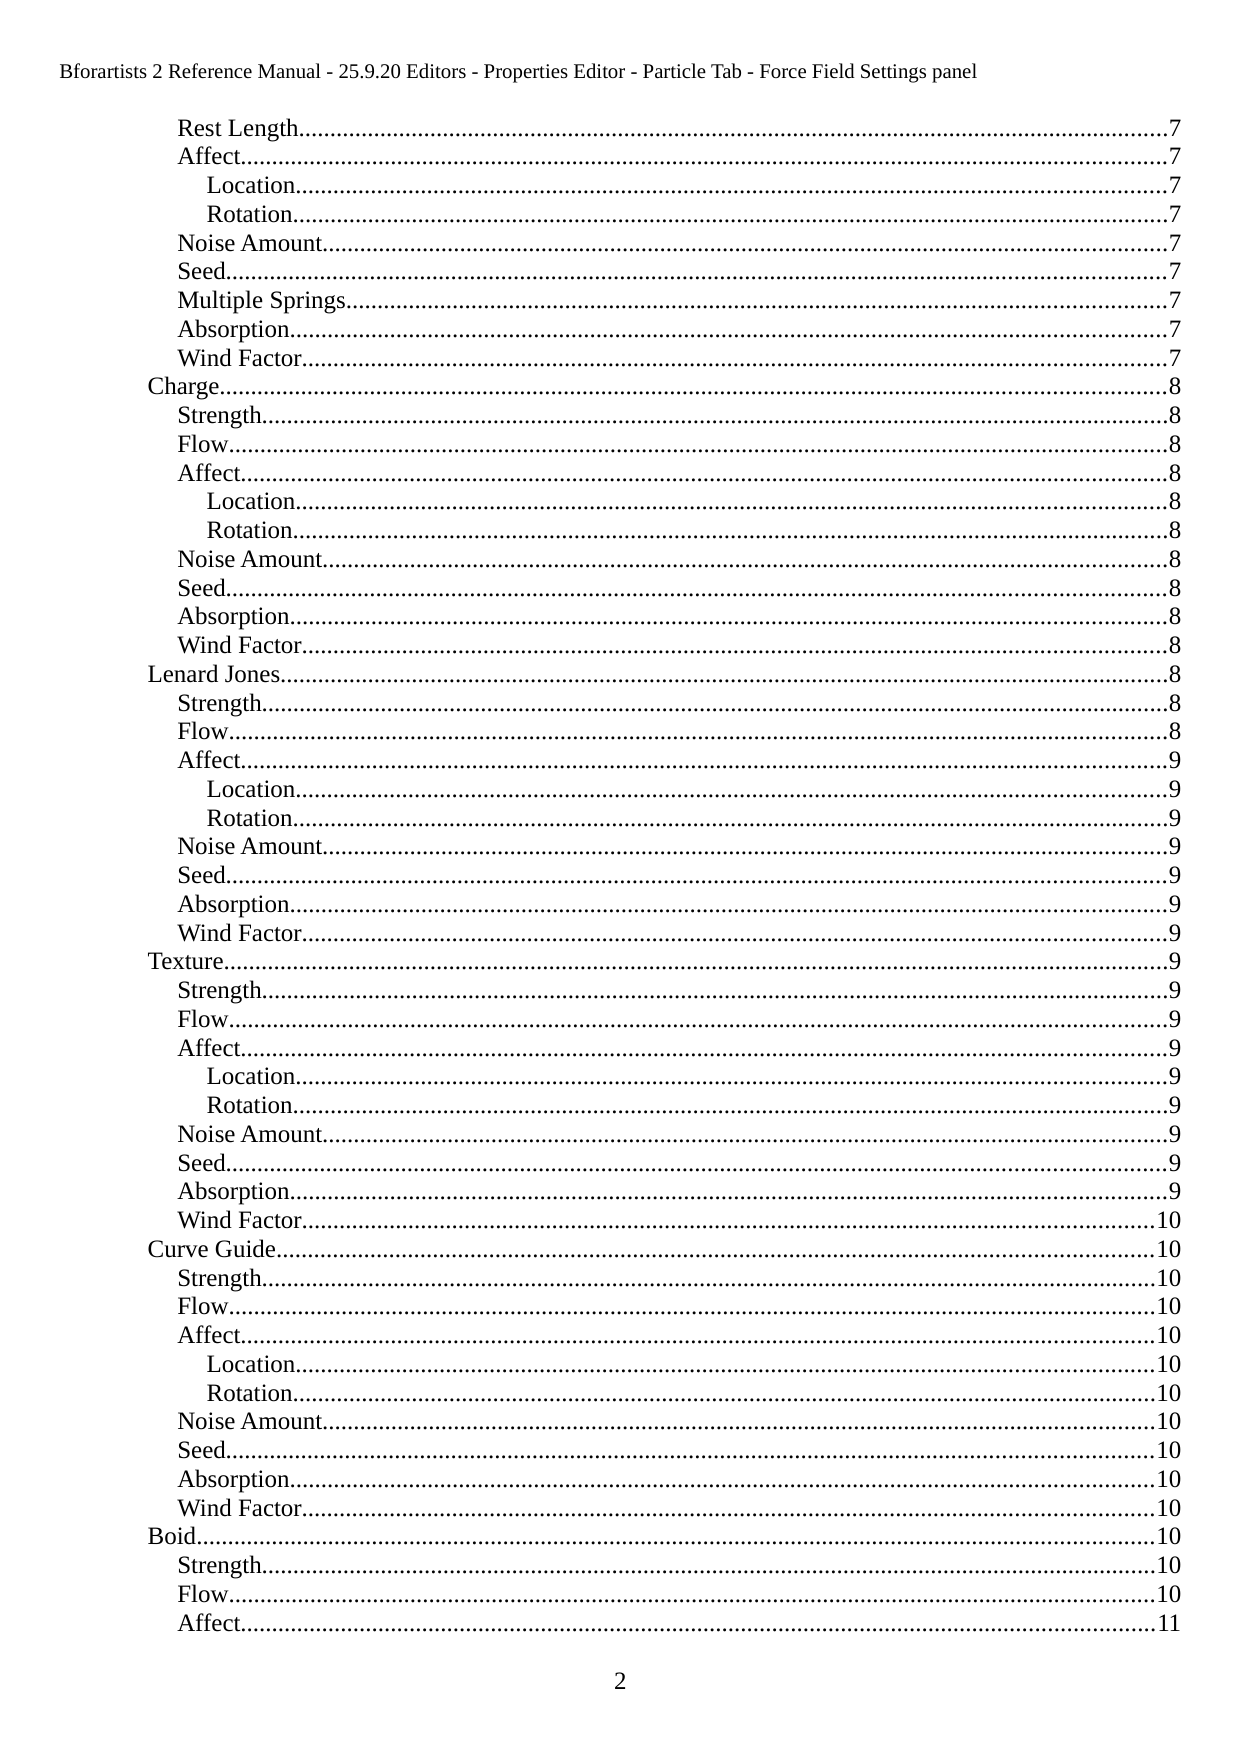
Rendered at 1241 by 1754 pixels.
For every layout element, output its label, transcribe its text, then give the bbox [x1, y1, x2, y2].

text Absorption 9 [177, 889, 1181, 918]
text Flow 10 [177, 1291, 1181, 1320]
text Absorption 10 [177, 1464, 1181, 1493]
text Noise Amount 10 [177, 1406, 1181, 1435]
text Seed 9 [177, 860, 1181, 889]
text Location 9 [206, 774, 1181, 803]
text Rest Length 7 [177, 113, 1181, 141]
text Lenard Jones 8 [147, 659, 1181, 688]
text Strength 10 [177, 1263, 1181, 1291]
text Wind Factor 10 [177, 1493, 1181, 1521]
text Flow 9 [177, 1004, 1181, 1033]
text Flow 8 [177, 716, 1181, 745]
text Noise Amount 9 [177, 831, 1181, 860]
text Location 7 [206, 170, 1181, 199]
text Wind Factor 9 [177, 918, 1181, 946]
text Seed 7 [177, 256, 1181, 285]
text Boid 10 [147, 1521, 1181, 1550]
text Wind Factor 10 [177, 1205, 1181, 1234]
text Strength 9 [177, 975, 1181, 1004]
text Affect 11 [177, 1608, 1181, 1636]
text Rotation 8 [206, 515, 1181, 544]
text Strength 8 [177, 688, 1181, 716]
text Rotation 9 [206, 803, 1181, 831]
text Location 10 [206, 1349, 1181, 1378]
text Location 8 [206, 486, 1181, 515]
text Affect 8 [177, 458, 1181, 486]
text Charge 8 [147, 371, 1181, 400]
text Noise Amount 7 [177, 228, 1181, 256]
text Affect 7 [177, 141, 1181, 170]
text Flow 10 [177, 1579, 1181, 1608]
text Rotation 10 [206, 1378, 1181, 1406]
text Affect 10 [177, 1320, 1181, 1349]
text Noise Amount 9 [177, 1119, 1181, 1148]
text Affect 9 [177, 1033, 1181, 1061]
text Affect 9 [177, 745, 1181, 774]
text Wind Factor 7 [177, 343, 1181, 371]
text Curve Guide 10 [147, 1234, 1181, 1263]
text Flow 8 [177, 429, 1181, 458]
text Location 9 [206, 1061, 1181, 1090]
text Strength 8 [177, 400, 1181, 429]
text Seed 10 [177, 1435, 1181, 1464]
text Rotation 9 [206, 1090, 1181, 1119]
text Wind Factor 8 [177, 630, 1181, 659]
text Multiple Springs 7 [177, 285, 1181, 314]
text Noise Amount 8 [177, 544, 1181, 573]
text Strength 10 [177, 1550, 1181, 1579]
text Seed 8 [177, 573, 1181, 601]
text Absorption 9 [177, 1176, 1181, 1205]
text Seed 9 [177, 1148, 1181, 1176]
text Rotation 7 [206, 199, 1181, 228]
text Absorption 8 [177, 601, 1181, 630]
text Absorption 7 [177, 314, 1181, 343]
text Texture 9 [147, 946, 1181, 975]
